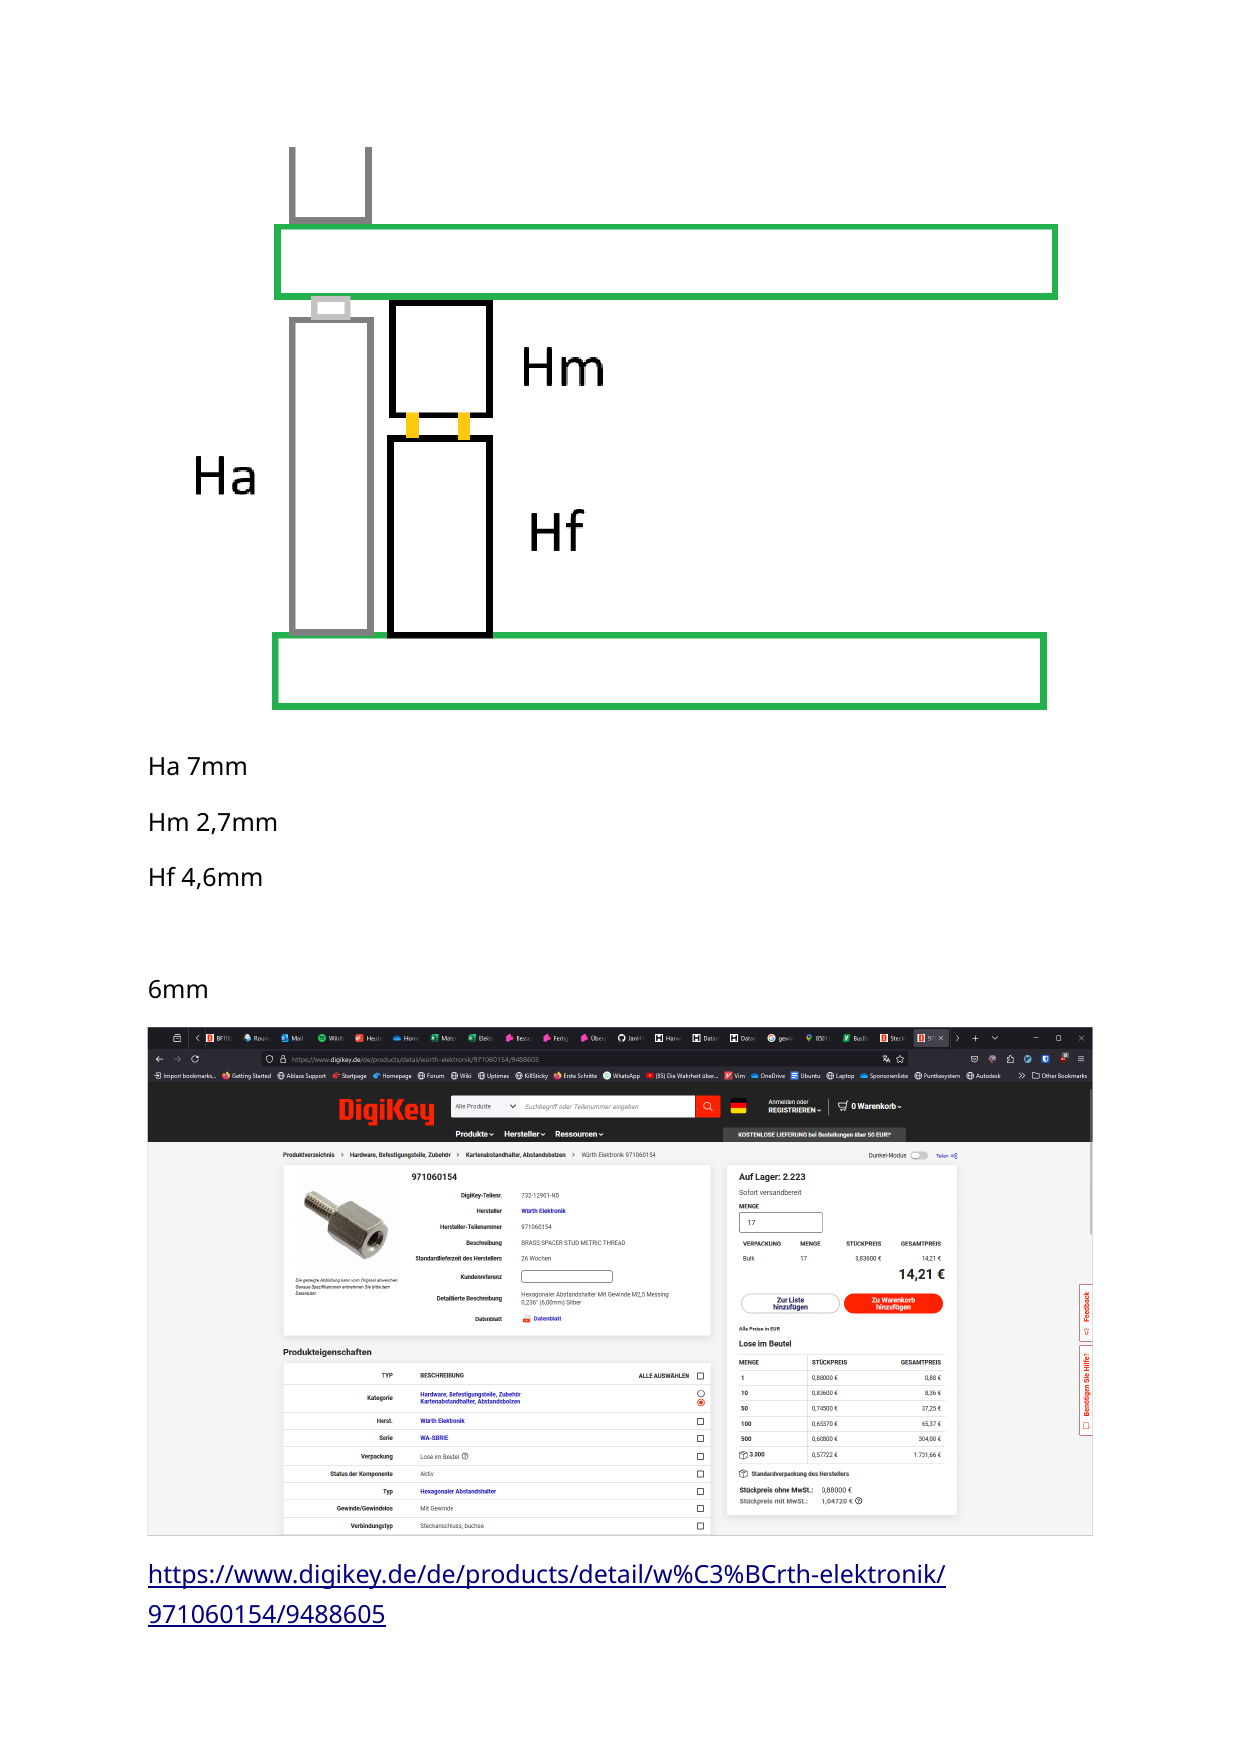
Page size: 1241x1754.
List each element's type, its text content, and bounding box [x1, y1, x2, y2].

text https://www.digikey.de/de/products/detail/w%C3%BCrth-elektronik/971060154/9488605 [148, 1557, 1093, 1630]
text Hf 4,6mm [148, 860, 1093, 894]
text Ha 7mm [148, 748, 1093, 782]
text 6mm [148, 972, 1093, 1006]
text Hm 2,7mm [148, 804, 1093, 838]
